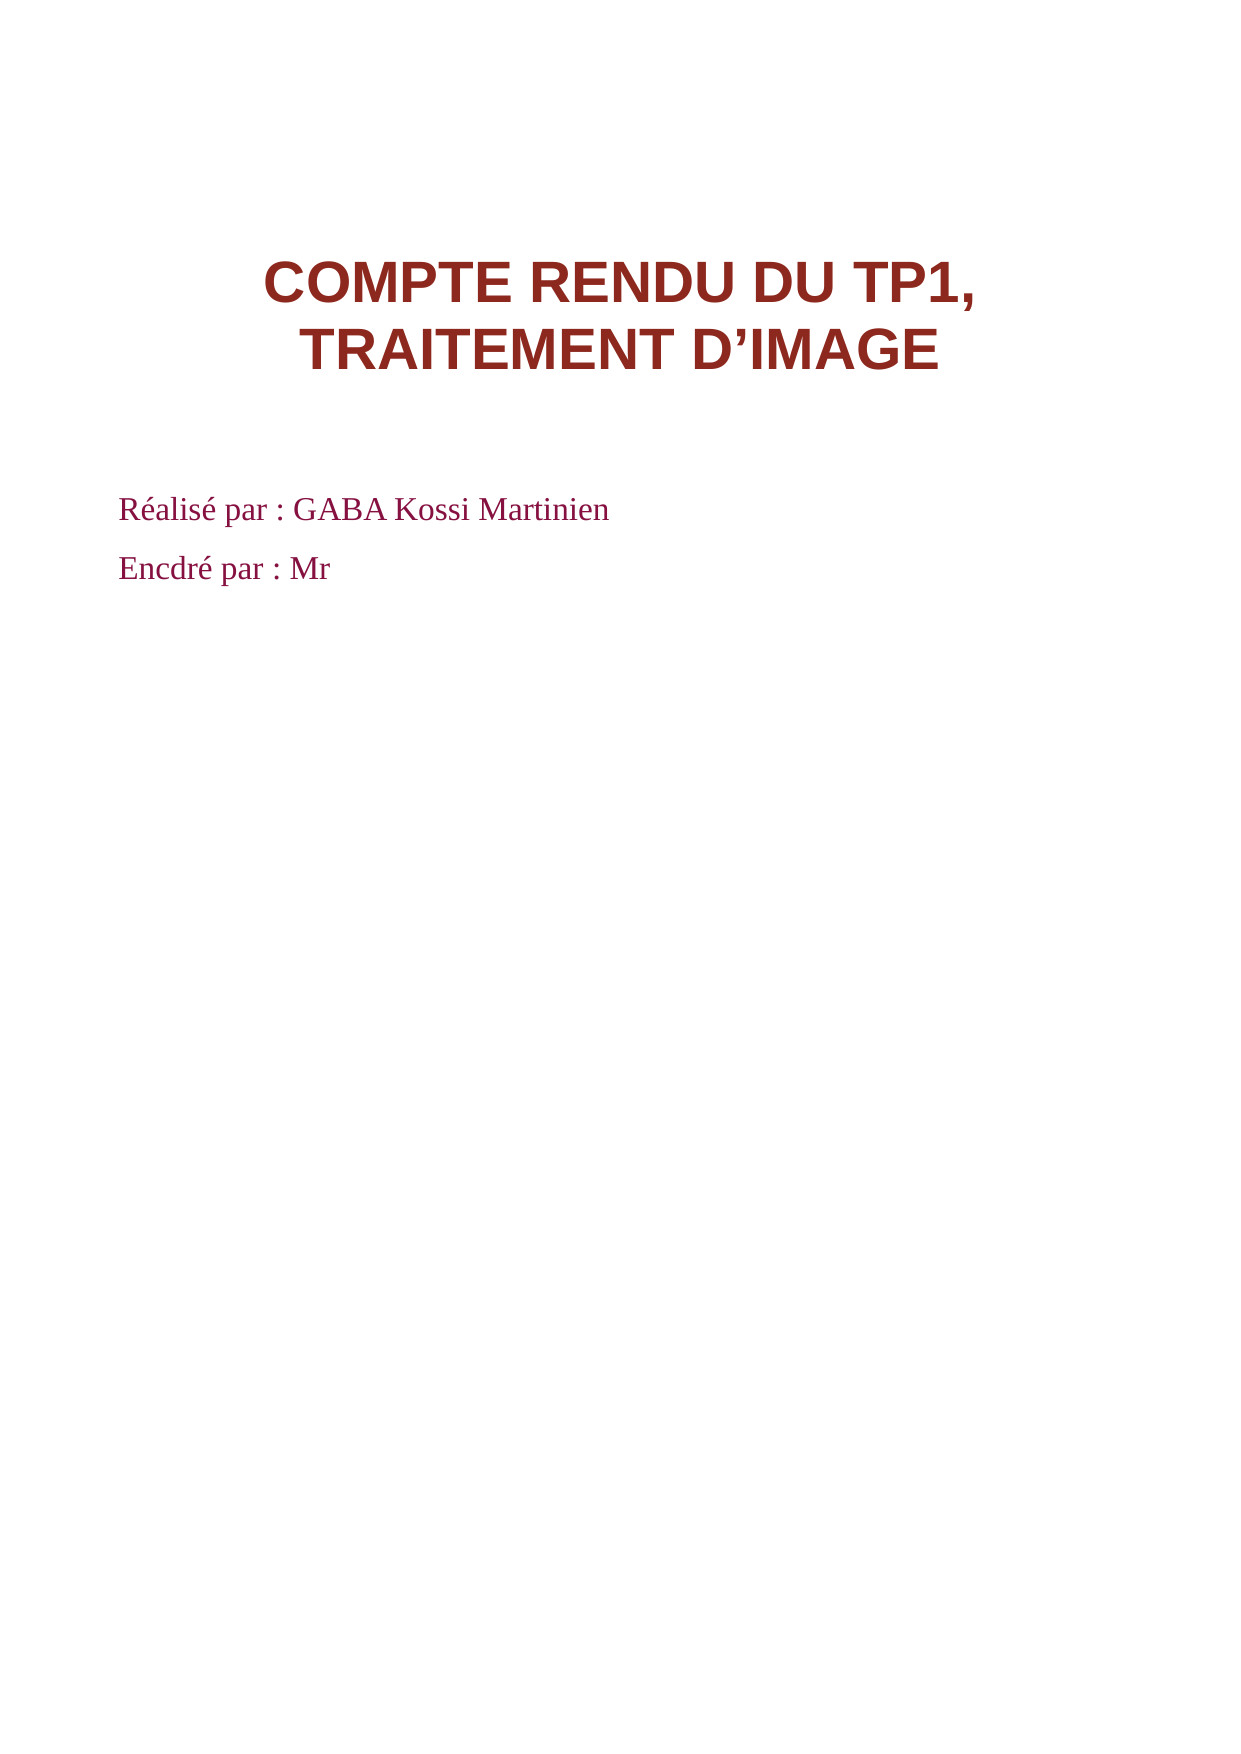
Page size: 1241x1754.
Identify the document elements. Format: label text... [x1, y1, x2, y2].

text Réalisé par : GABA Kossi Martinien [118, 489, 1122, 528]
title COMPTE RENDU DU TP1, TRAITEMENT D’IMAGE [118, 248, 1122, 382]
text Encdré par : Mr [118, 548, 1122, 587]
